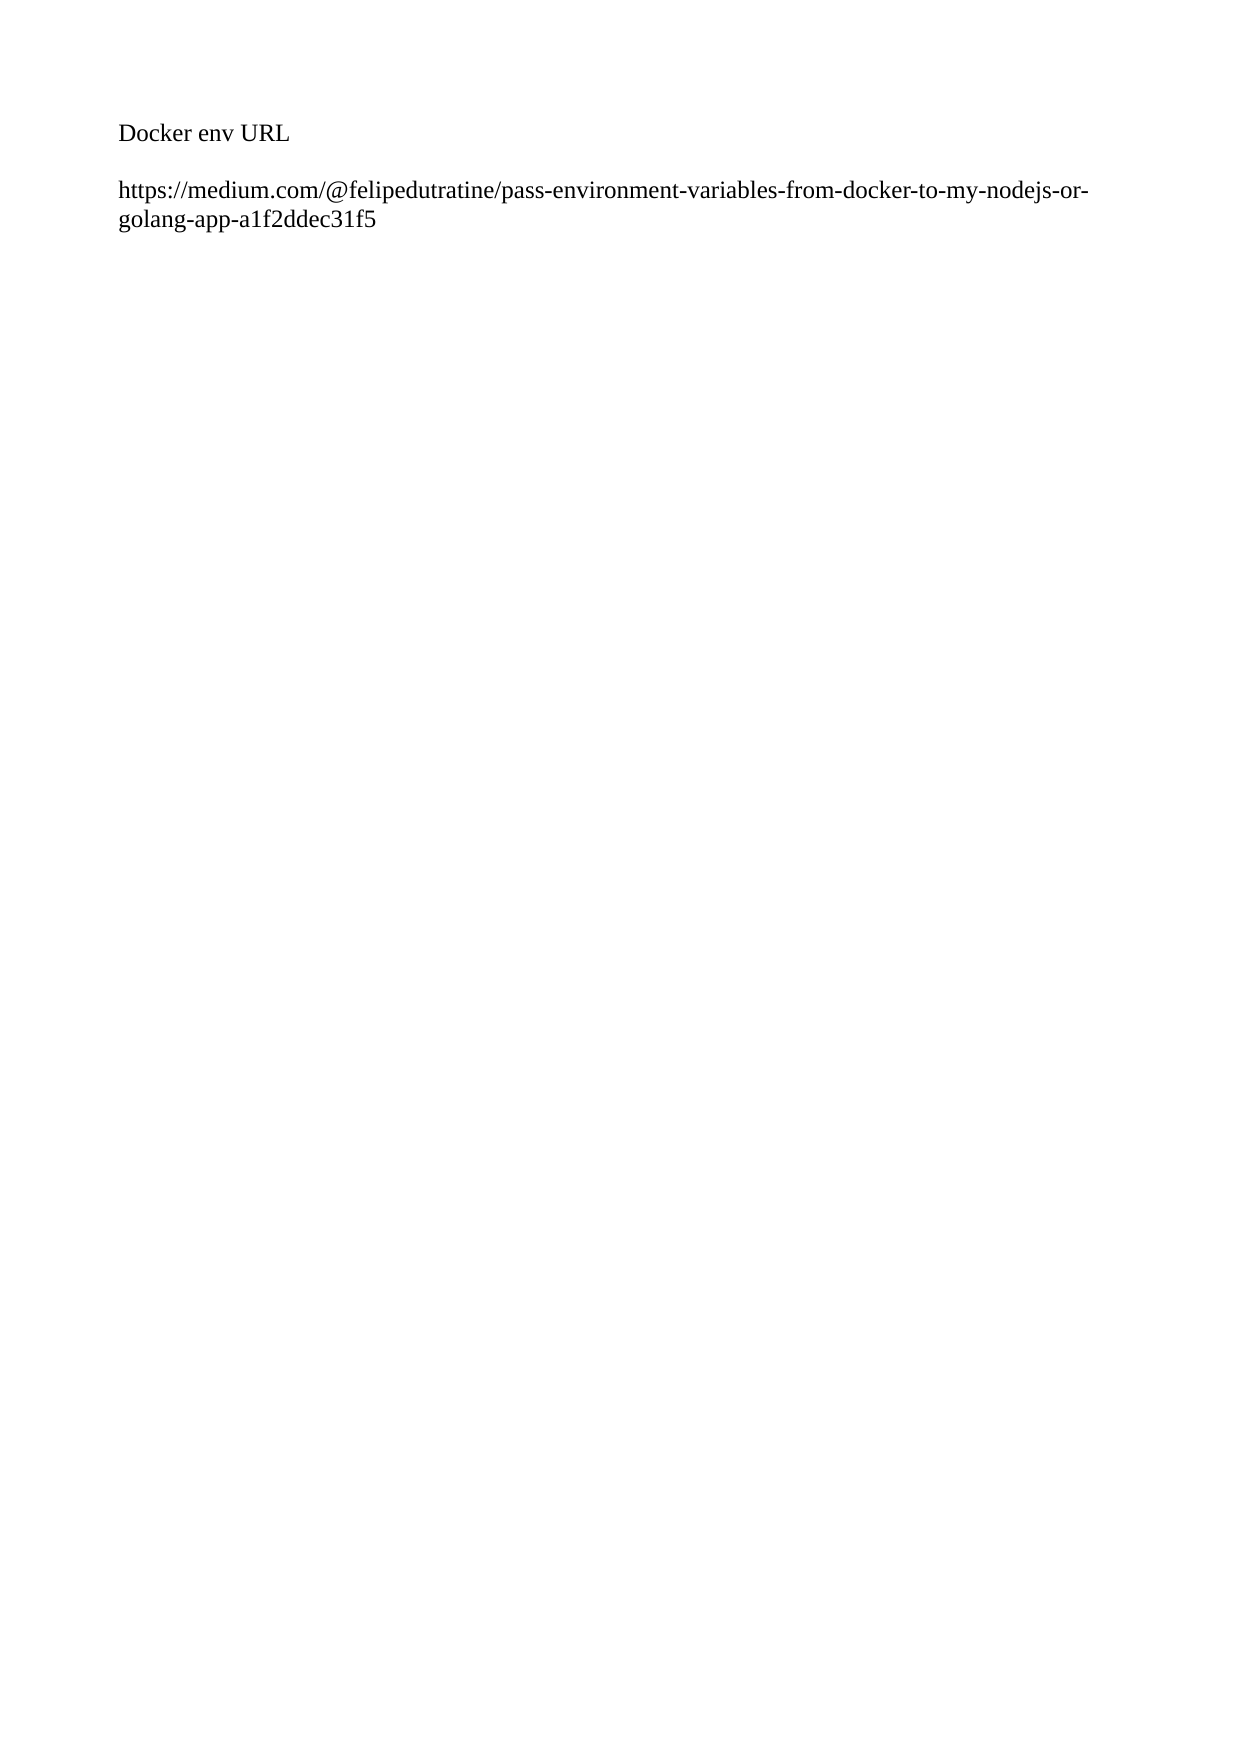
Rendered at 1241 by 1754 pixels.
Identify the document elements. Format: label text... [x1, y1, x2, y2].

text https://medium.com/@felipedutratine/pass-environment-variables-from-docker-to-my-nodejs-or-golang-app-a1f2ddec31f5 [118, 176, 1122, 233]
text Docker env URL [118, 118, 1122, 147]
